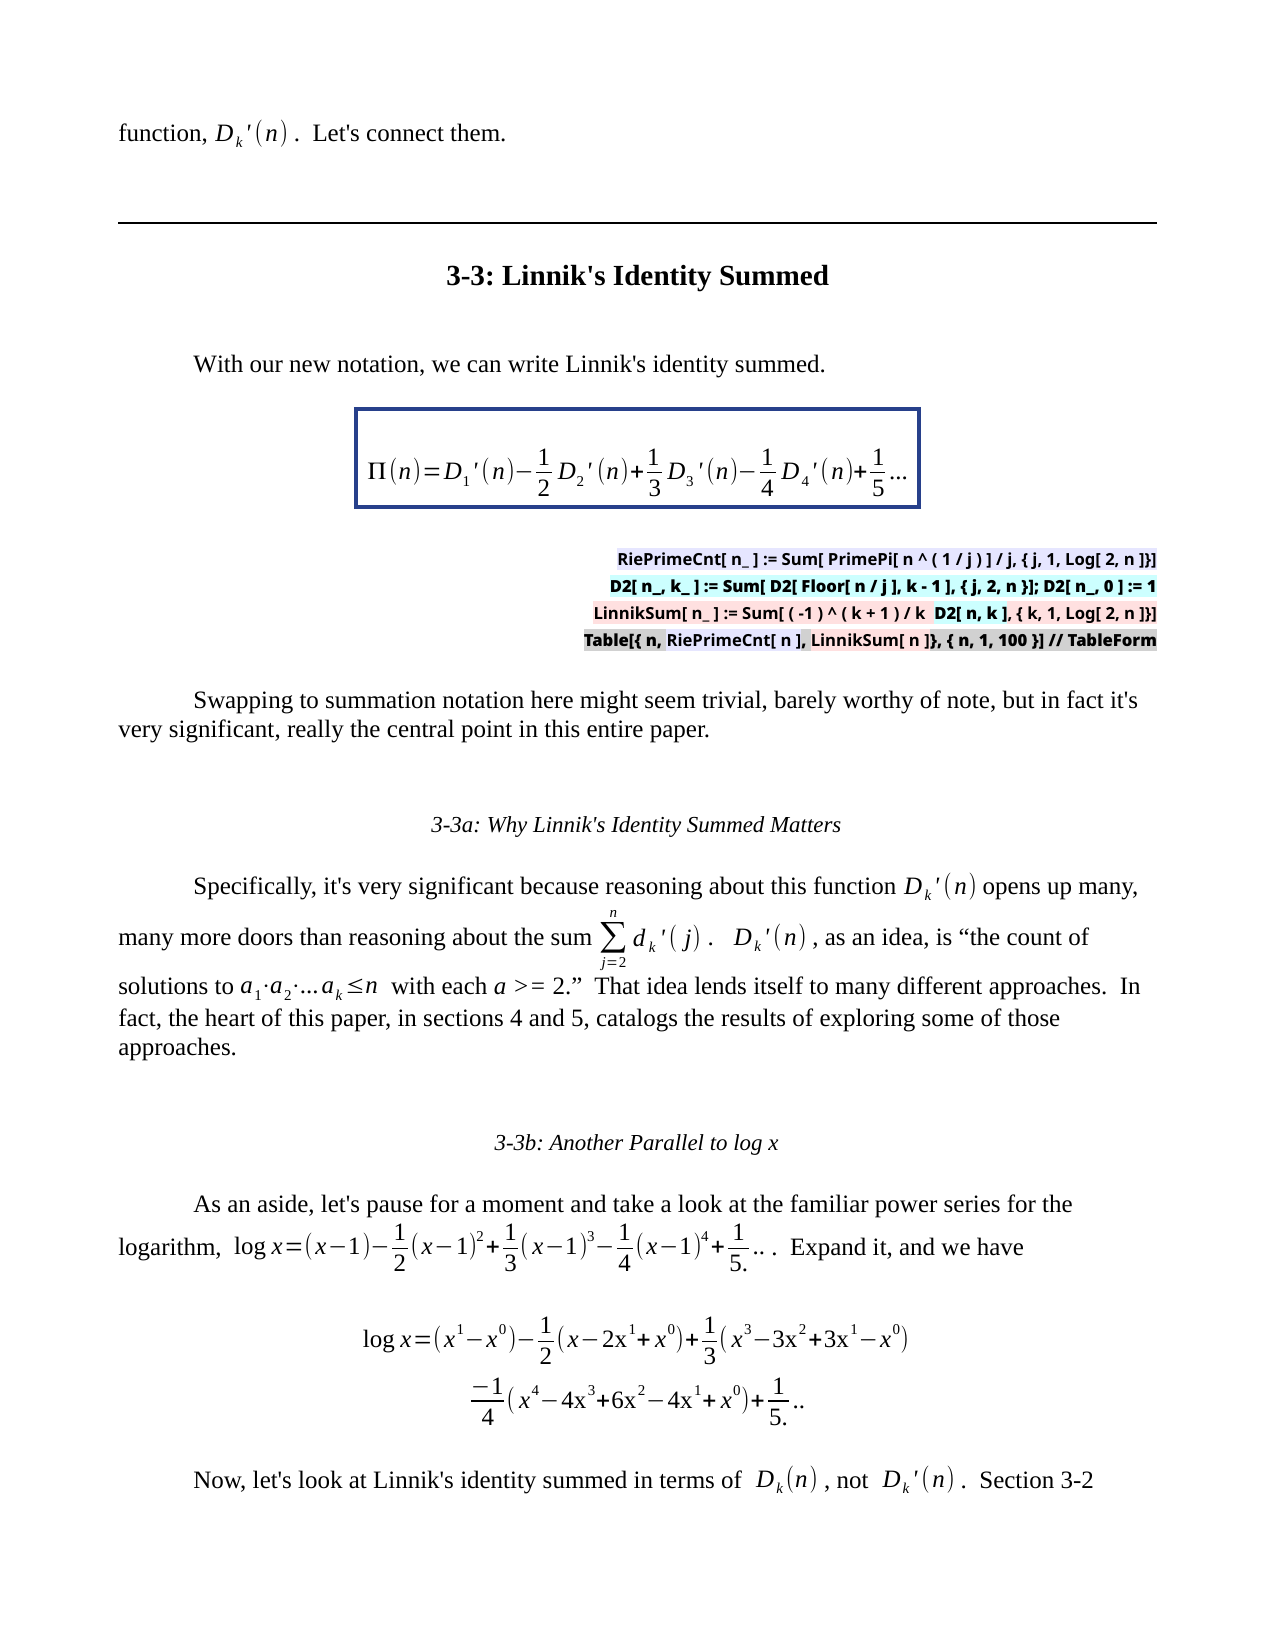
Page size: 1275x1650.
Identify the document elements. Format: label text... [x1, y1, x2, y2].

text With our new notation, we can write Linnik's identity summed. [118, 349, 1157, 378]
text LinnikSum[ n_ ] := Sum[ ( -1 ) ^ ( k + 1 ) / k D2[ n, k ], { k, 1, Log[ 2, n ]}] [118, 597, 1157, 624]
text Table[{ n, RiePrimeCnt[ n ], LinnikSum[ n ]}, { n, 1, 100 }] // TableForm [118, 624, 1157, 651]
text As an aside, let's pause for a moment and take a look at the familiar power series for the logarithm, . Expand it, and we have [118, 1189, 1157, 1277]
text So, now we've got a summed prime counting function,. And we've got a summed divisor function,. Let's connect them. [118, 118, 1157, 151]
text 3-3a: Why Linnik's Identity Summed Matters [118, 811, 1157, 837]
text D2[ n_, k_ ] := Sum[ D2[ Floor[ n / j ], k - 1 ], { j, 2, n }]; D2[ n_, 0 ] := 1 [118, 570, 1157, 597]
text Now, let's look at Linnik's identity summed in terms of , not . Section 3-2 mentioned that . Apply that to Linnik's identity summed, and we have [118, 1465, 1157, 1497]
text Swapping to summation notation here might seem trivial, barely worthy of note, but in fact it's very significant, really the central point in this entire paper. [118, 685, 1157, 743]
text Specifically, it's very significant because reasoning about this functionopens up many, many more doors than reasoning about the sum. , as an idea, is “the count of solutions to with each a >= 2.” That idea lends itself to many different approaches. In fact, the heart of this paper, in sections 4 and 5, catalogs the results of exploring some of those approaches. [118, 871, 1157, 1061]
text 3-3: Linnik's Identity Summed [118, 258, 1157, 292]
text RiePrimeCnt[ n_ ] := Sum[ PrimePi[ n ^ ( 1 / j ) ] / j, { j, 1, Log[ 2, n ]}] [118, 543, 1157, 570]
text 3-3b: Another Parallel to log x [118, 1129, 1157, 1156]
